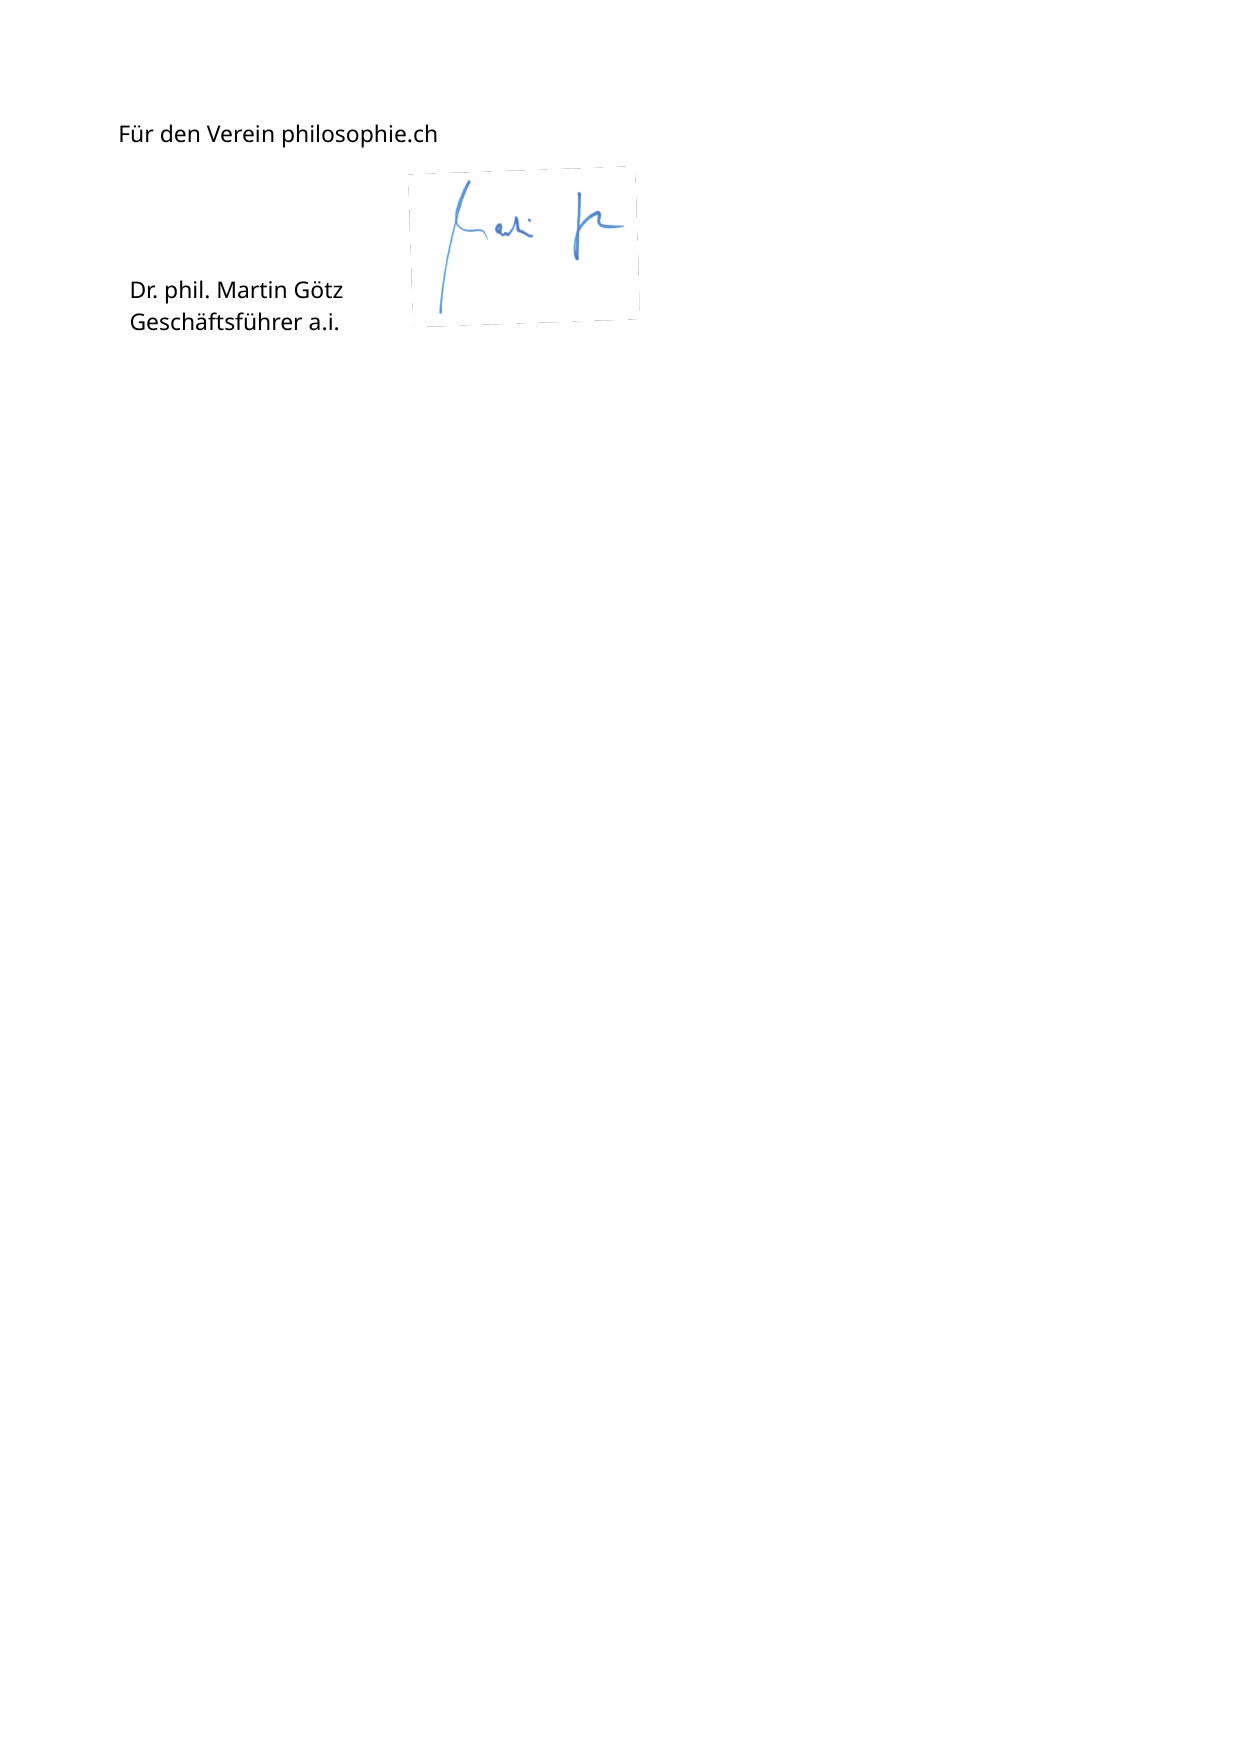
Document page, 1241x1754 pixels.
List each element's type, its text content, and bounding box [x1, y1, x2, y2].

table_header [640, 274, 1121, 306]
picture [408, 166, 640, 327]
table_cell Geschäftsführer a.i. [118, 306, 1121, 337]
text Für den Verein philosophie.ch [118, 118, 1122, 149]
table_header Dr. phil. Martin Götz [118, 274, 408, 306]
